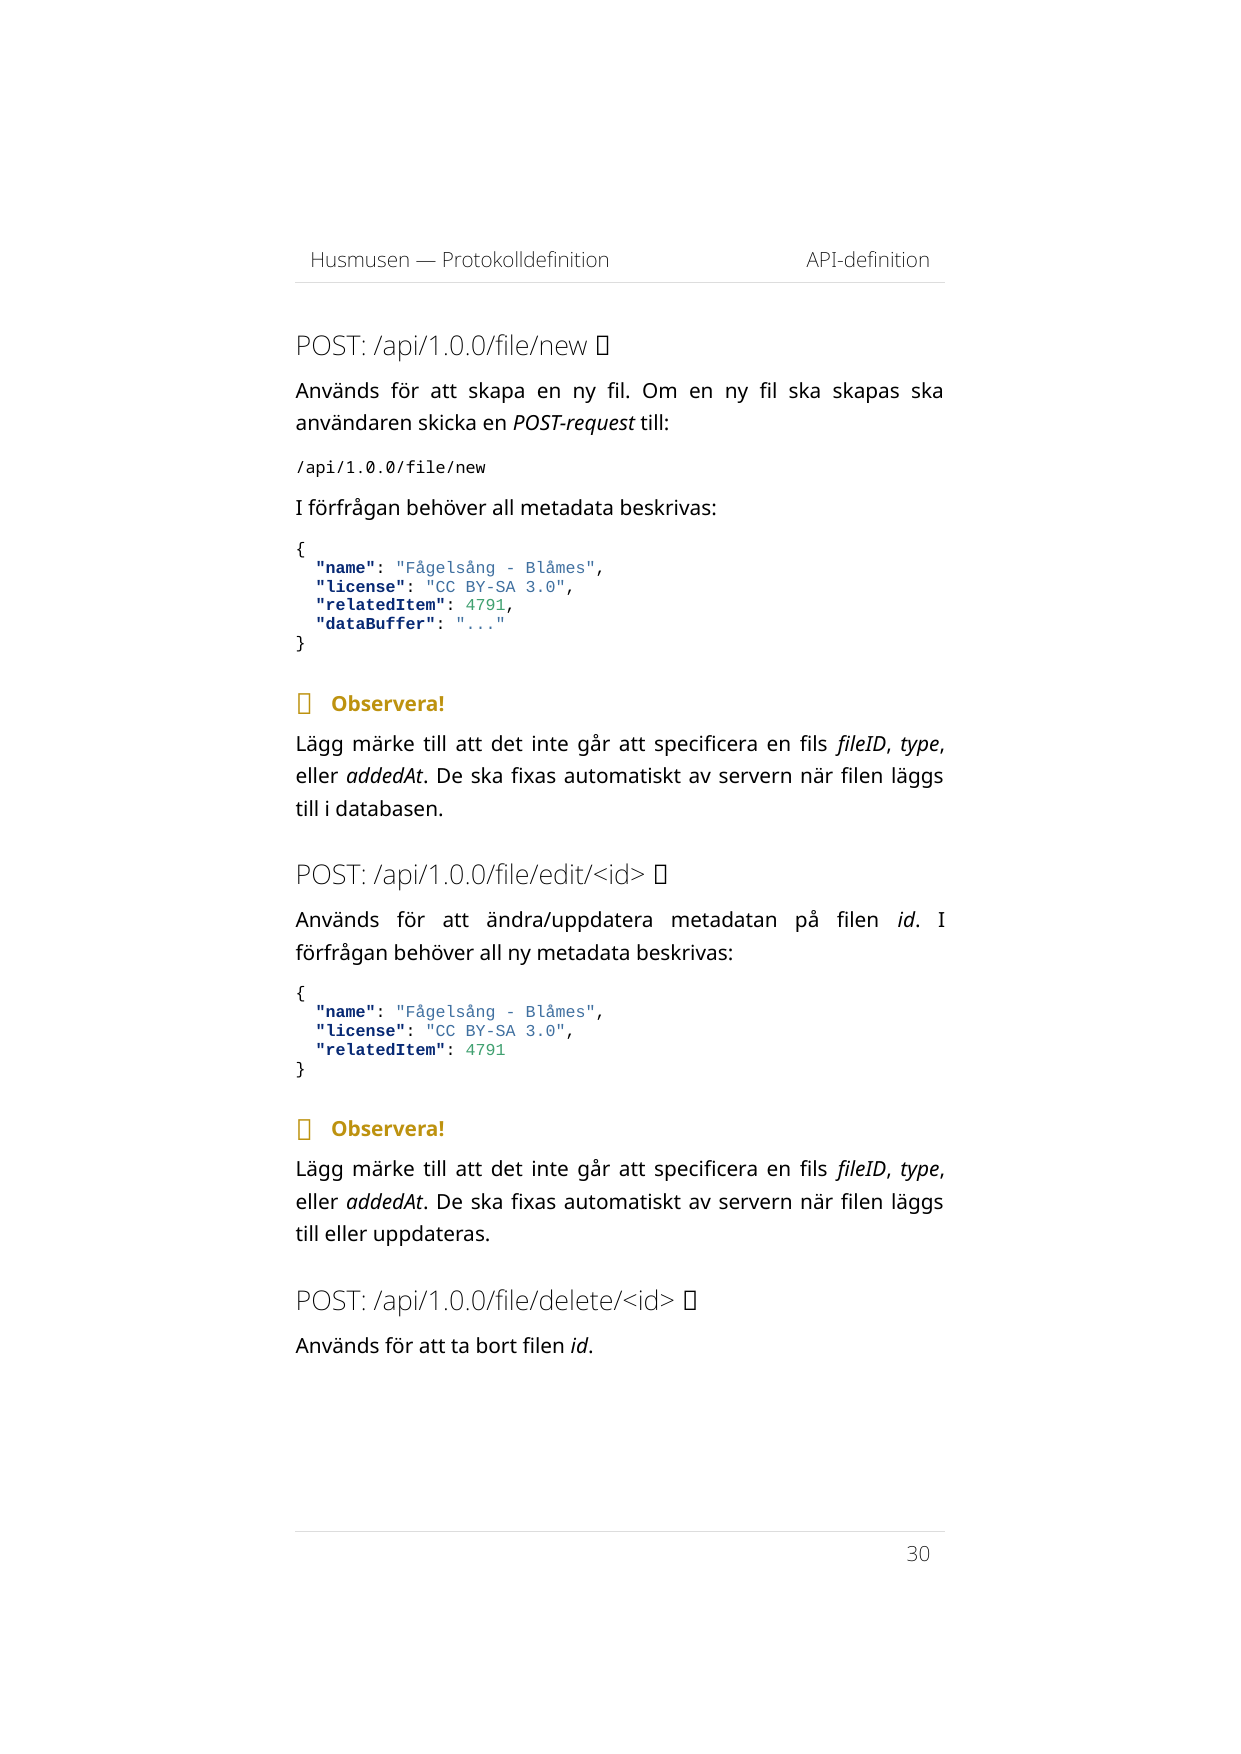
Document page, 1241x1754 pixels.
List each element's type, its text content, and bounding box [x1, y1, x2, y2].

text I förfrågan behöver all metadata beskrivas: [295, 493, 945, 522]
text Lägg märke till att det inte går att specificera en fils fileID, type, eller addedAt. De ska fixas automatiskt av servern när filen läggs till eller uppdateras. [295, 1154, 945, 1248]
text "name": "Fågelsång - Blåmes", [295, 1004, 945, 1023]
text "relatedItem": 4791 [295, 1041, 945, 1060]
text "license": "CC BY-SA 3.0", [295, 578, 945, 597]
text { [295, 985, 945, 1004]
text Används för att ta bort filen id. [295, 1331, 945, 1359]
list Observera! [295, 1109, 945, 1148]
list Observera! [295, 683, 945, 723]
text { [295, 540, 945, 559]
text "dataBuffer": "..." [295, 616, 945, 635]
subtitle POST: /api/1.0.0/file/edit/<id>  [295, 856, 945, 893]
text "name": "Fågelsång - Blåmes", [295, 559, 945, 578]
text Lägg märke till att det inte går att specificera en fils fileID, type, eller addedAt. De ska fixas automatiskt av servern när filen läggs till i databasen. [295, 729, 945, 822]
text Används för att skapa en ny fil. Om en ny fil ska skapas ska användaren skicka en POST-request till: [295, 376, 945, 437]
text "relatedItem": 4791, [295, 597, 945, 616]
text } [295, 1060, 945, 1079]
subtitle POST: /api/1.0.0/file/new  [295, 327, 945, 363]
text "license": "CC BY-SA 3.0", [295, 1023, 945, 1041]
text Används för att ändra/uppdatera metadatan på filen id. I förfrågan behöver all ny metadata beskrivas: [295, 905, 945, 966]
text } [295, 635, 945, 653]
text /api/1.0.0/file/new [295, 456, 945, 478]
subtitle POST: /api/1.0.0/file/delete/<id>  [295, 1281, 945, 1318]
